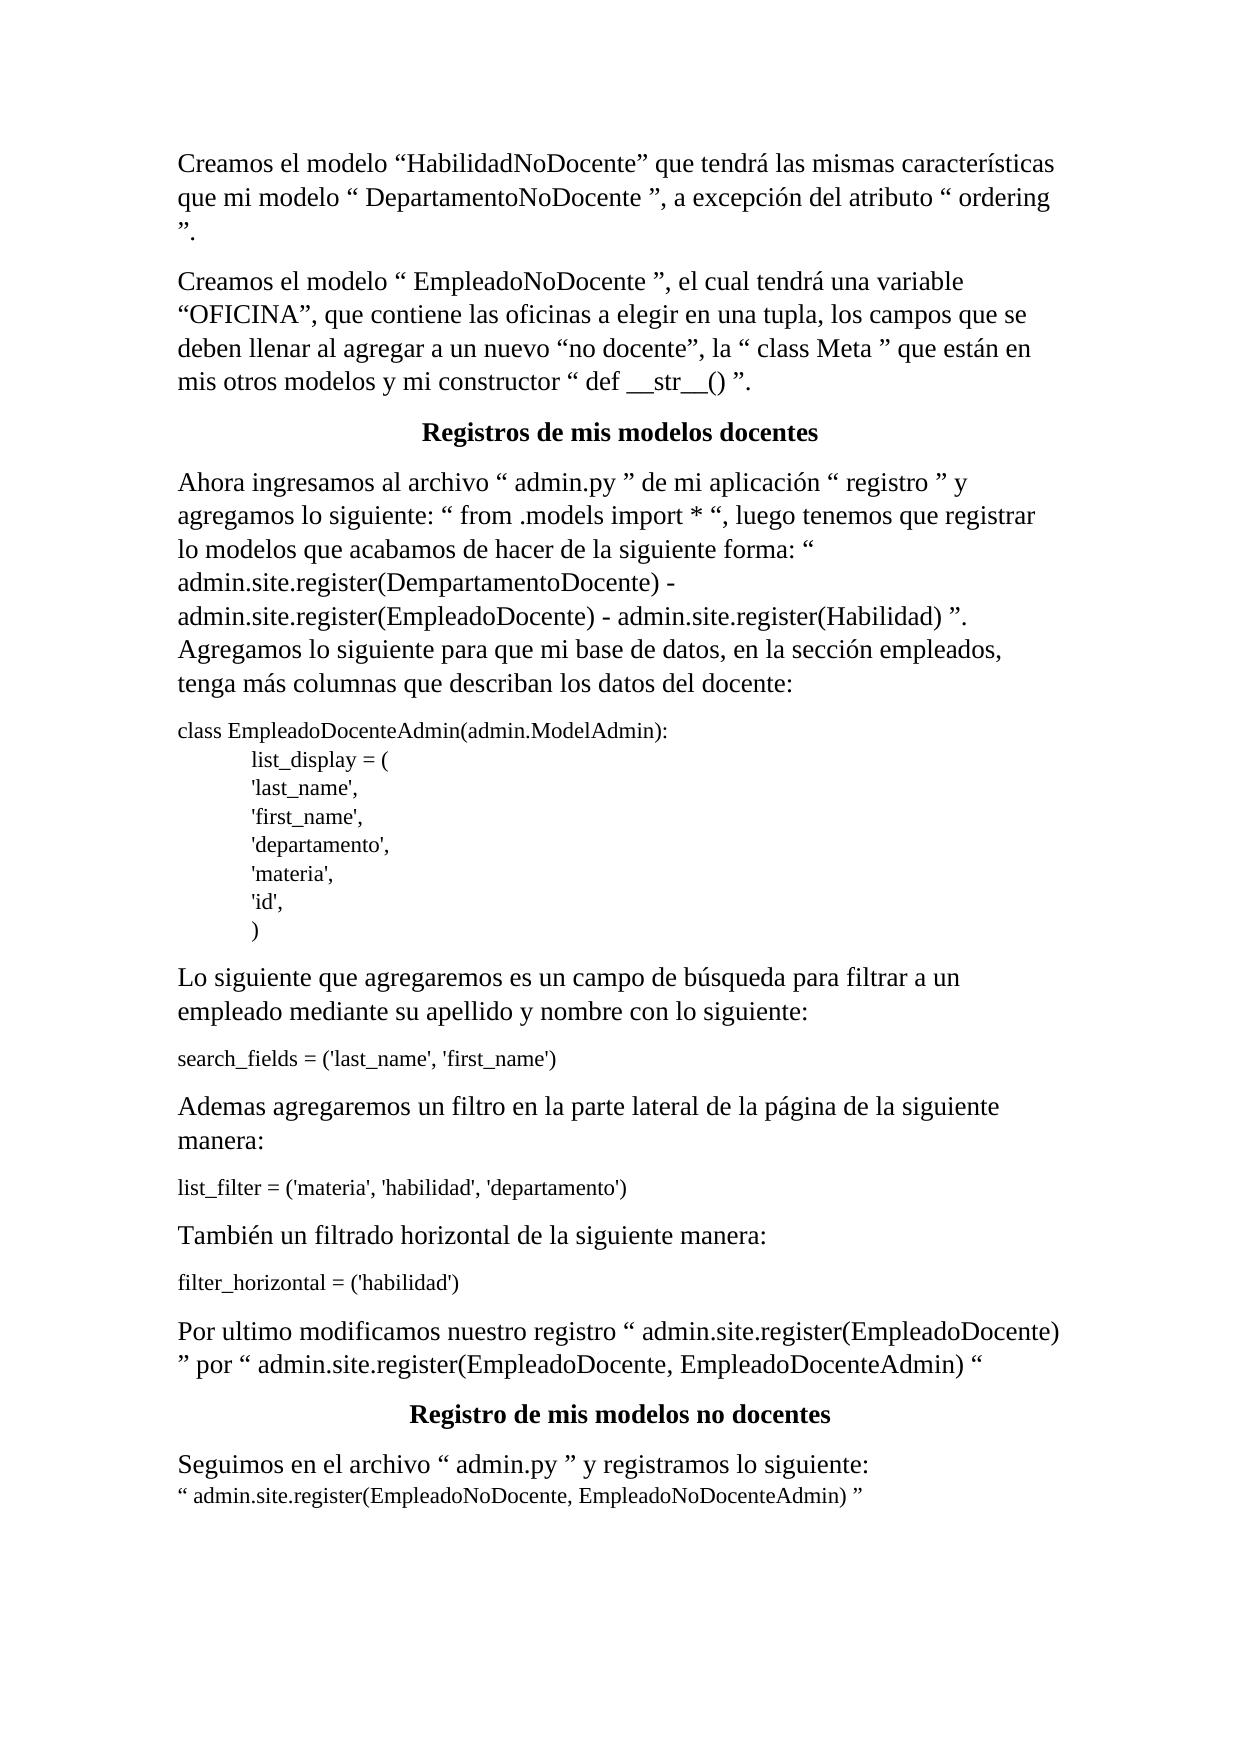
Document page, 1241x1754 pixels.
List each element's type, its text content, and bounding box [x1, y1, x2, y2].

text list_filter = ('materia', 'habilidad', 'departamento') [177, 1174, 1063, 1201]
text Lo siguiente que agregaremos es un campo de búsqueda para filtrar a un empleado mediante su apellido y nombre con lo siguiente: [177, 962, 1063, 1026]
text Creamos el modelo “HabilidadNoDocente” que tendrá las mismas características que mi modelo “ DepartamentoNoDocente ”, a excepción del atributo “ ordering ”. [177, 148, 1063, 246]
text Seguimos en el archivo “ admin.py ” y registramos lo siguiente: “ admin.site.register(EmpleadoNoDocente, EmpleadoNoDocenteAdmin) ” [177, 1448, 1063, 1508]
text class EmpleadoDocenteAdmin(admin.ModelAdmin): list_display = ( 'last_name', 'first_name', 'departamento', 'materia', 'id', ) [177, 717, 1063, 943]
text Ademas agregaremos un filtro en la parte lateral de la página de la siguiente manera: [177, 1090, 1063, 1155]
text Por ultimo modificamos nuestro registro “ admin.site.register(EmpleadoDocente) ” por “ admin.site.register(EmpleadoDocente, EmpleadoDocenteAdmin) “ [177, 1314, 1063, 1379]
text search_fields = ('last_name', 'first_name') [177, 1045, 1063, 1072]
text Creamos el modelo “ EmpleadoNoDocente ”, el cual tendrá una variable “OFICINA”, que contiene las oficinas a elegir en una tupla, los campos que se deben llenar al agregar a un nuevo “no docente”, la “ class Meta ” que están en mis otros modelos y mi constructor “ def __str__() ”. [177, 265, 1063, 397]
text filter_horizontal = ('habilidad') [177, 1269, 1063, 1296]
text Registro de mis modelos no docentes [177, 1398, 1063, 1429]
text Registros de mis modelos docentes [177, 416, 1063, 447]
text También un filtrado horizontal de la siguiente manera: [177, 1219, 1063, 1250]
text Ahora ingresamos al archivo “ admin.py ” de mi aplicación “ registro ” y agregamos lo siguiente: “ from .models import * “, luego tenemos que registrar lo modelos que acabamos de hacer de la siguiente forma: “ admin.site.register(DempartamentoDocente) - admin.site.register(EmpleadoDocente) - admin.site.register(Habilidad) ”. Agregamos lo siguiente para que mi base de datos, en la sección empleados, tenga más columnas que describan los datos del docente: [177, 466, 1063, 698]
